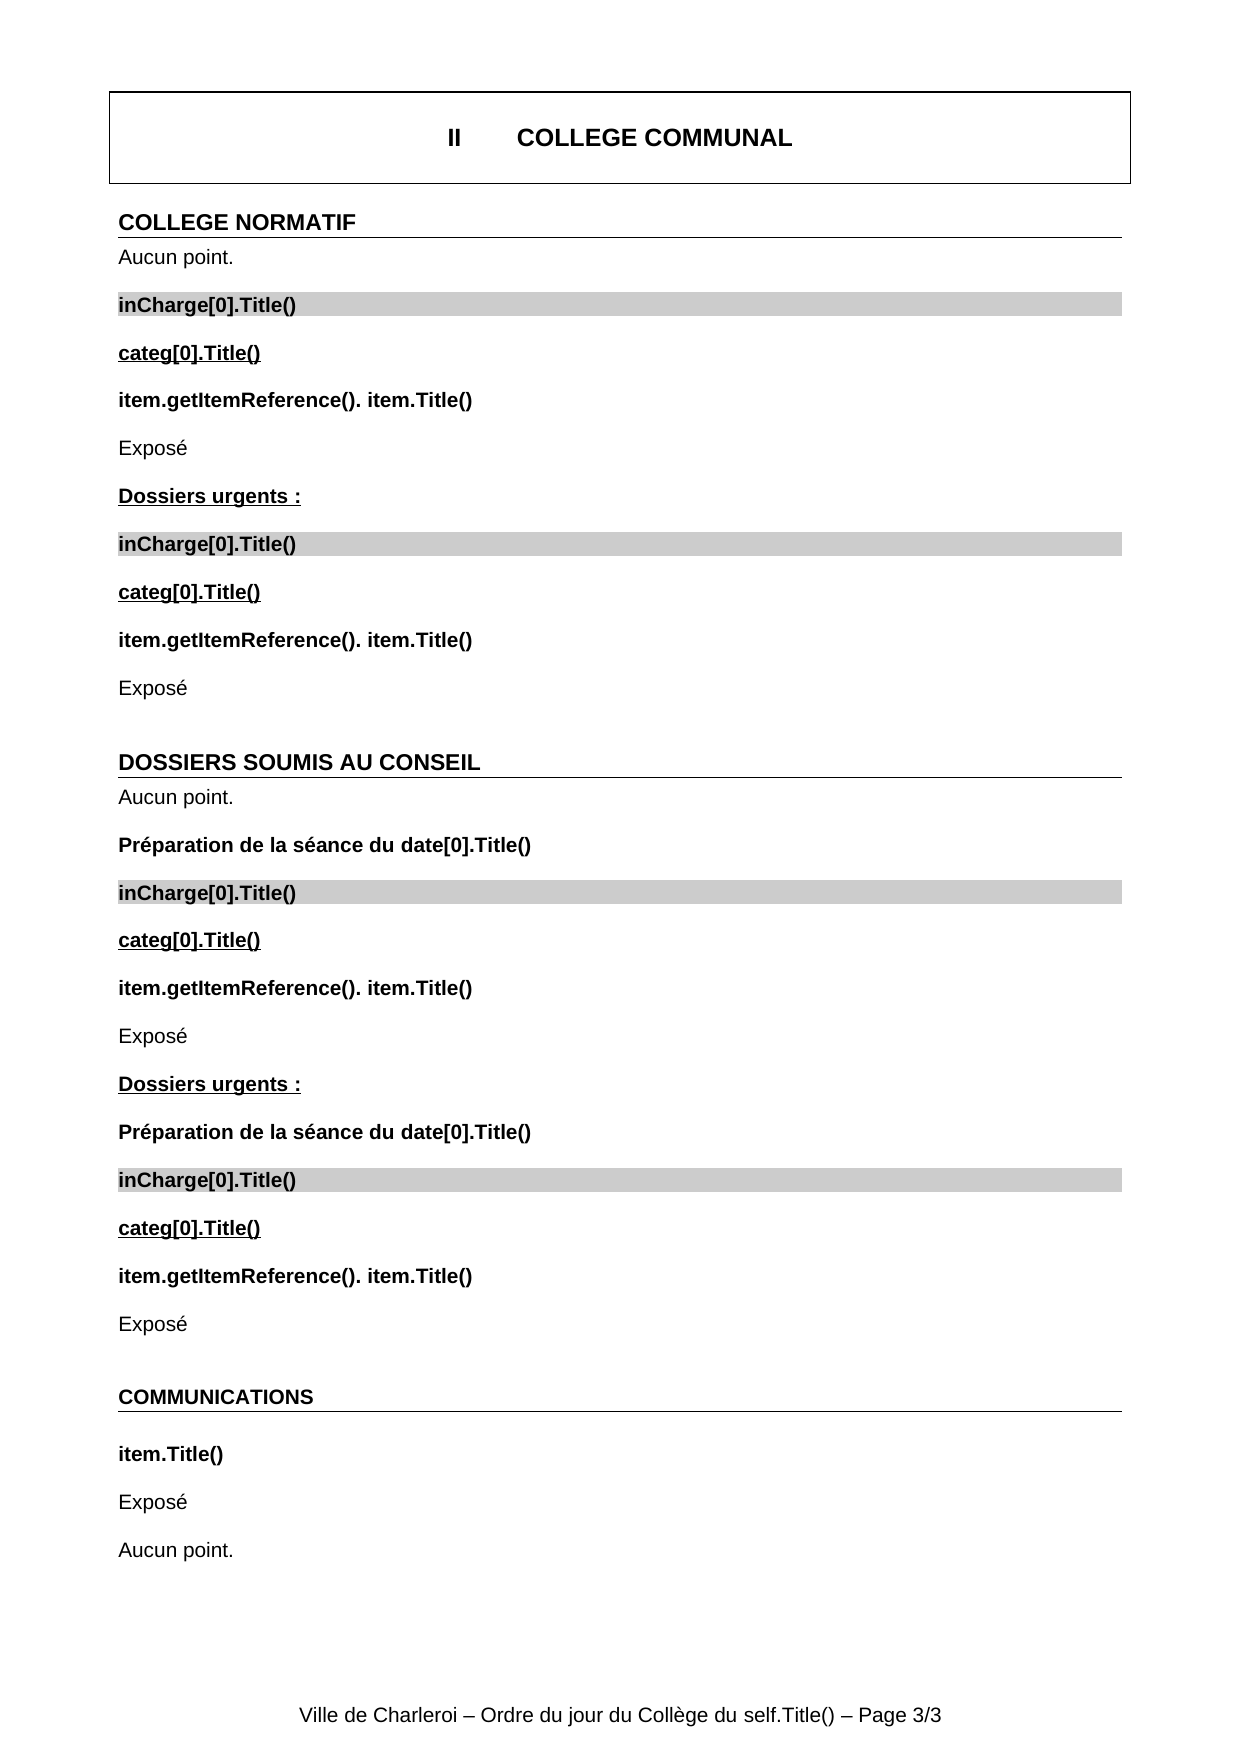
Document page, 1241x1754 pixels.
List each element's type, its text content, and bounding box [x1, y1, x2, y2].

text Préparation de la séance du date[0].Title() [118, 832, 1122, 856]
text item.getItemReference(). item.Title() [118, 976, 1122, 1000]
text categ[0].Title() [118, 580, 1122, 604]
text Exposé [118, 436, 1122, 484]
subtitle DOSSIERS SOUMIS AU CONSEIL [118, 749, 1122, 777]
text inCharge[0].Title() [118, 880, 1122, 904]
text item.getItemReference(). item.Title() [118, 1264, 1122, 1288]
text Dossiers urgents : [118, 484, 1122, 532]
text Aucun point. [118, 784, 1122, 808]
text inCharge[0].Title() [118, 292, 1122, 316]
text categ[0].Title() [118, 340, 1122, 364]
text item.getItemReference(). item.Title() [118, 628, 1122, 652]
subtitle COMMUNICATIONS [118, 1384, 1122, 1411]
text item.getItemReference(). item.Title() [118, 388, 1122, 412]
text II COLLEGE COMMUNAL [118, 123, 1122, 152]
text inCharge[0].Title() [118, 532, 1122, 556]
text Aucun point. [118, 244, 1122, 268]
text Exposé [118, 676, 1122, 724]
subtitle COLLEGE NORMATIF [118, 209, 1122, 237]
text Exposé [118, 1024, 1122, 1072]
text Exposé [118, 1490, 1122, 1538]
text inCharge[0].Title() [118, 1168, 1122, 1192]
text categ[0].Title() [118, 928, 1122, 952]
text Aucun point. [118, 1538, 1122, 1562]
text item.Title() [118, 1442, 1122, 1466]
text Exposé [118, 1312, 1122, 1359]
text Préparation de la séance du date[0].Title() [118, 1120, 1122, 1144]
text Dossiers urgents : [118, 1072, 1122, 1120]
text categ[0].Title() [118, 1216, 1122, 1240]
